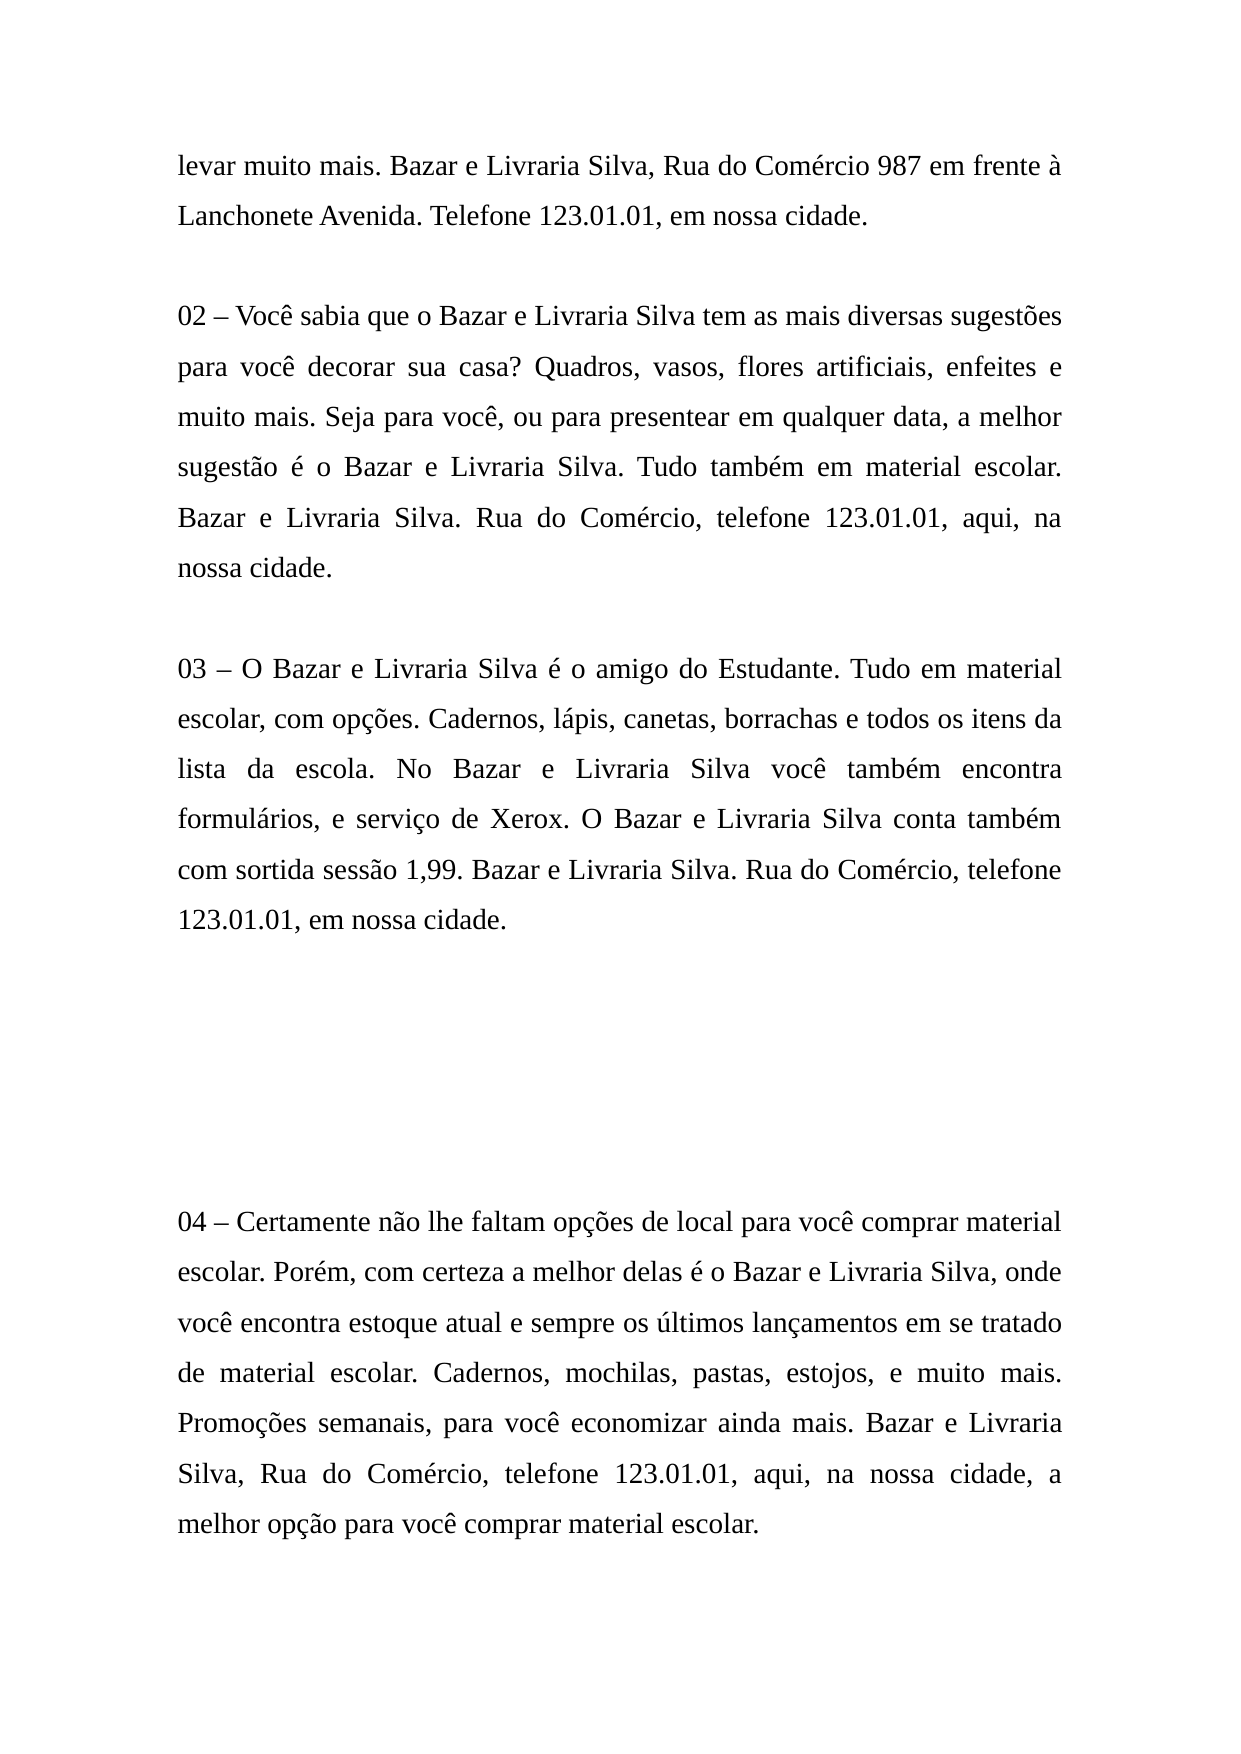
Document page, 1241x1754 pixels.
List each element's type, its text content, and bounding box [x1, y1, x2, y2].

text 02 – Você sabia que o Bazar e Livraria Silva tem as mais diversas sugestões para você decorar sua casa? Quadros, vasos, flores artificiais, enfeites e muito mais. Seja para você, ou para presentear em qualquer data, a melhor sugestão é o Bazar e Livraria Silva. Tudo também em material escolar. Bazar e Livraria Silva. Rua do Comércio, telefone 123.01.01, aqui, na nossa cidade. [177, 298, 1063, 584]
text 04 – Certamente não lhe faltam opções de local para você comprar material escolar. Porém, com certeza a melhor delas é o Bazar e Livraria Silva, onde você encontra estoque atual e sempre os últimos lançamentos em se tratado de material escolar. Cadernos, mochilas, pastas, estojos, e muito mais. Promoções semanais, para você economizar ainda mais. Bazar e Livraria Silva, Rua do Comércio, telefone 123.01.01, aqui, na nossa cidade, a melhor opção para você comprar material escolar. [177, 1204, 1063, 1539]
text levar muito mais. Bazar e Livraria Silva, Rua do Comércio 987 em frente à Lanchonete Avenida. Telefone 123.01.01, em nossa cidade. [177, 148, 1063, 231]
text 03 – O Bazar e Livraria Silva é o amigo do Estudante. Tudo em material escolar, com opções. Cadernos, lápis, canetas, borrachas e todos os itens da lista da escola. No Bazar e Livraria Silva você também encontra formulários, e serviço de Xerox. O Bazar e Livraria Silva conta também com sortida sessão 1,99. Bazar e Livraria Silva. Rua do Comércio, telefone 123.01.01, em nossa cidade. [177, 651, 1063, 936]
